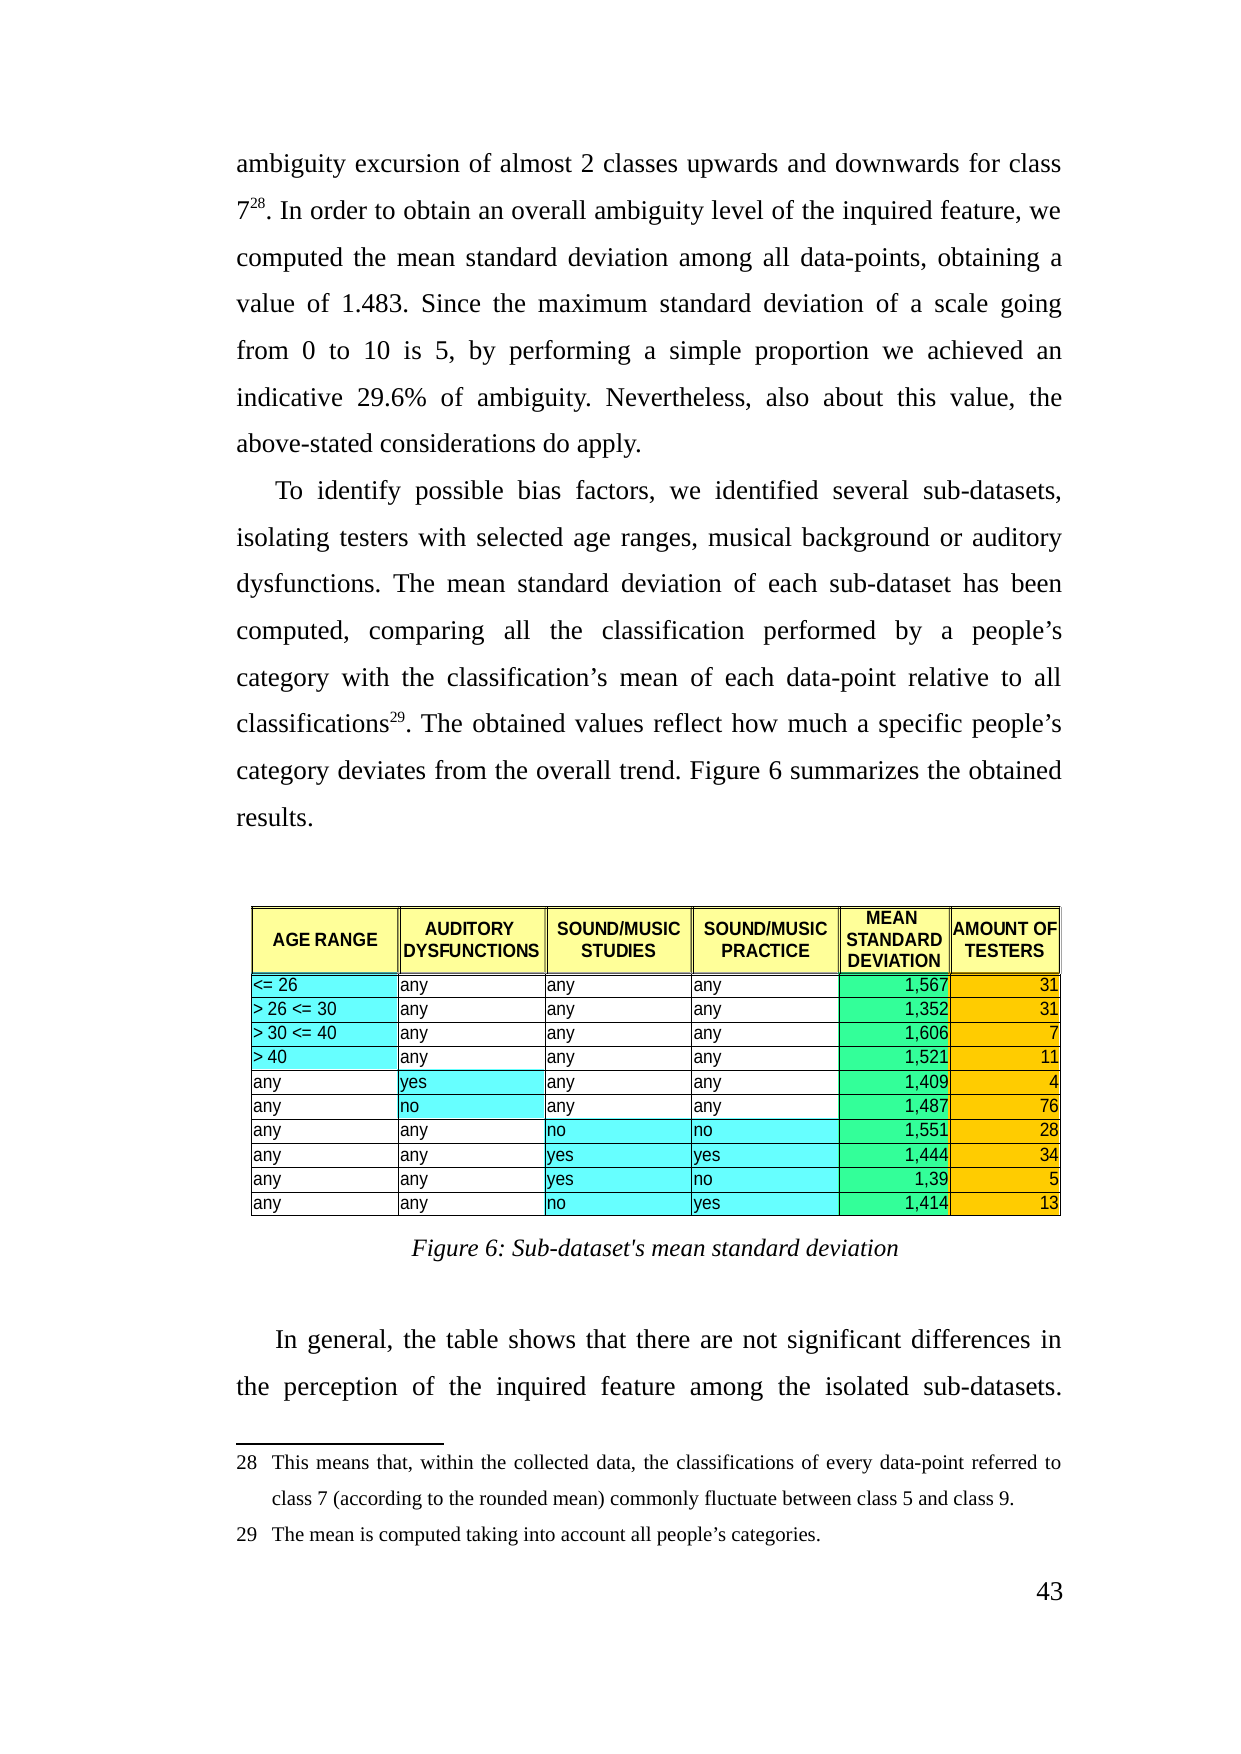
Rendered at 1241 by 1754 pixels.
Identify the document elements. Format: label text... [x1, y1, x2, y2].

text Figure 6: Sub-dataset's mean standard deviation [251, 907, 1062, 1261]
text In general, the table shows that there are not significant differences in the perception of the inquired feature among the isolated sub-datasets. [236, 1324, 1063, 1401]
text The mean is computed taking into account all people’s categories. [236, 1522, 1063, 1546]
text ambiguity excursion of almost 2 classes upwards and downwards for class 7. In order to obtain an overall ambiguity level of the inquired feature, we computed the mean standard deviation among all data-points, obtaining a value of 1.483. Since the maximum standard deviation of a scale going from 0 to 10 is 5, by performing a simple proportion we achieved an indicative 29.6% of ambiguity. Nevertheless, also about this value, the above-stated considerations do apply. [236, 148, 1063, 459]
text To identify possible bias factors, we identified several sub-datasets, isolating testers with selected age ranges, musical background or auditory dysfunctions. The mean standard deviation of each sub-dataset has been computed, comparing all the classification performed by a people’s category with the classification’s mean of each data-point relative to all classifications. The obtained values reflect how much a specific people’s category deviates from the overall trend. Figure 6 summarizes the obtained results. [236, 474, 1063, 832]
text This means that, within the collected data, the classifications of every data-point referred to class 7 (according to the rounded mean) commonly fluctuate between class 5 and class 9. [236, 1449, 1063, 1510]
